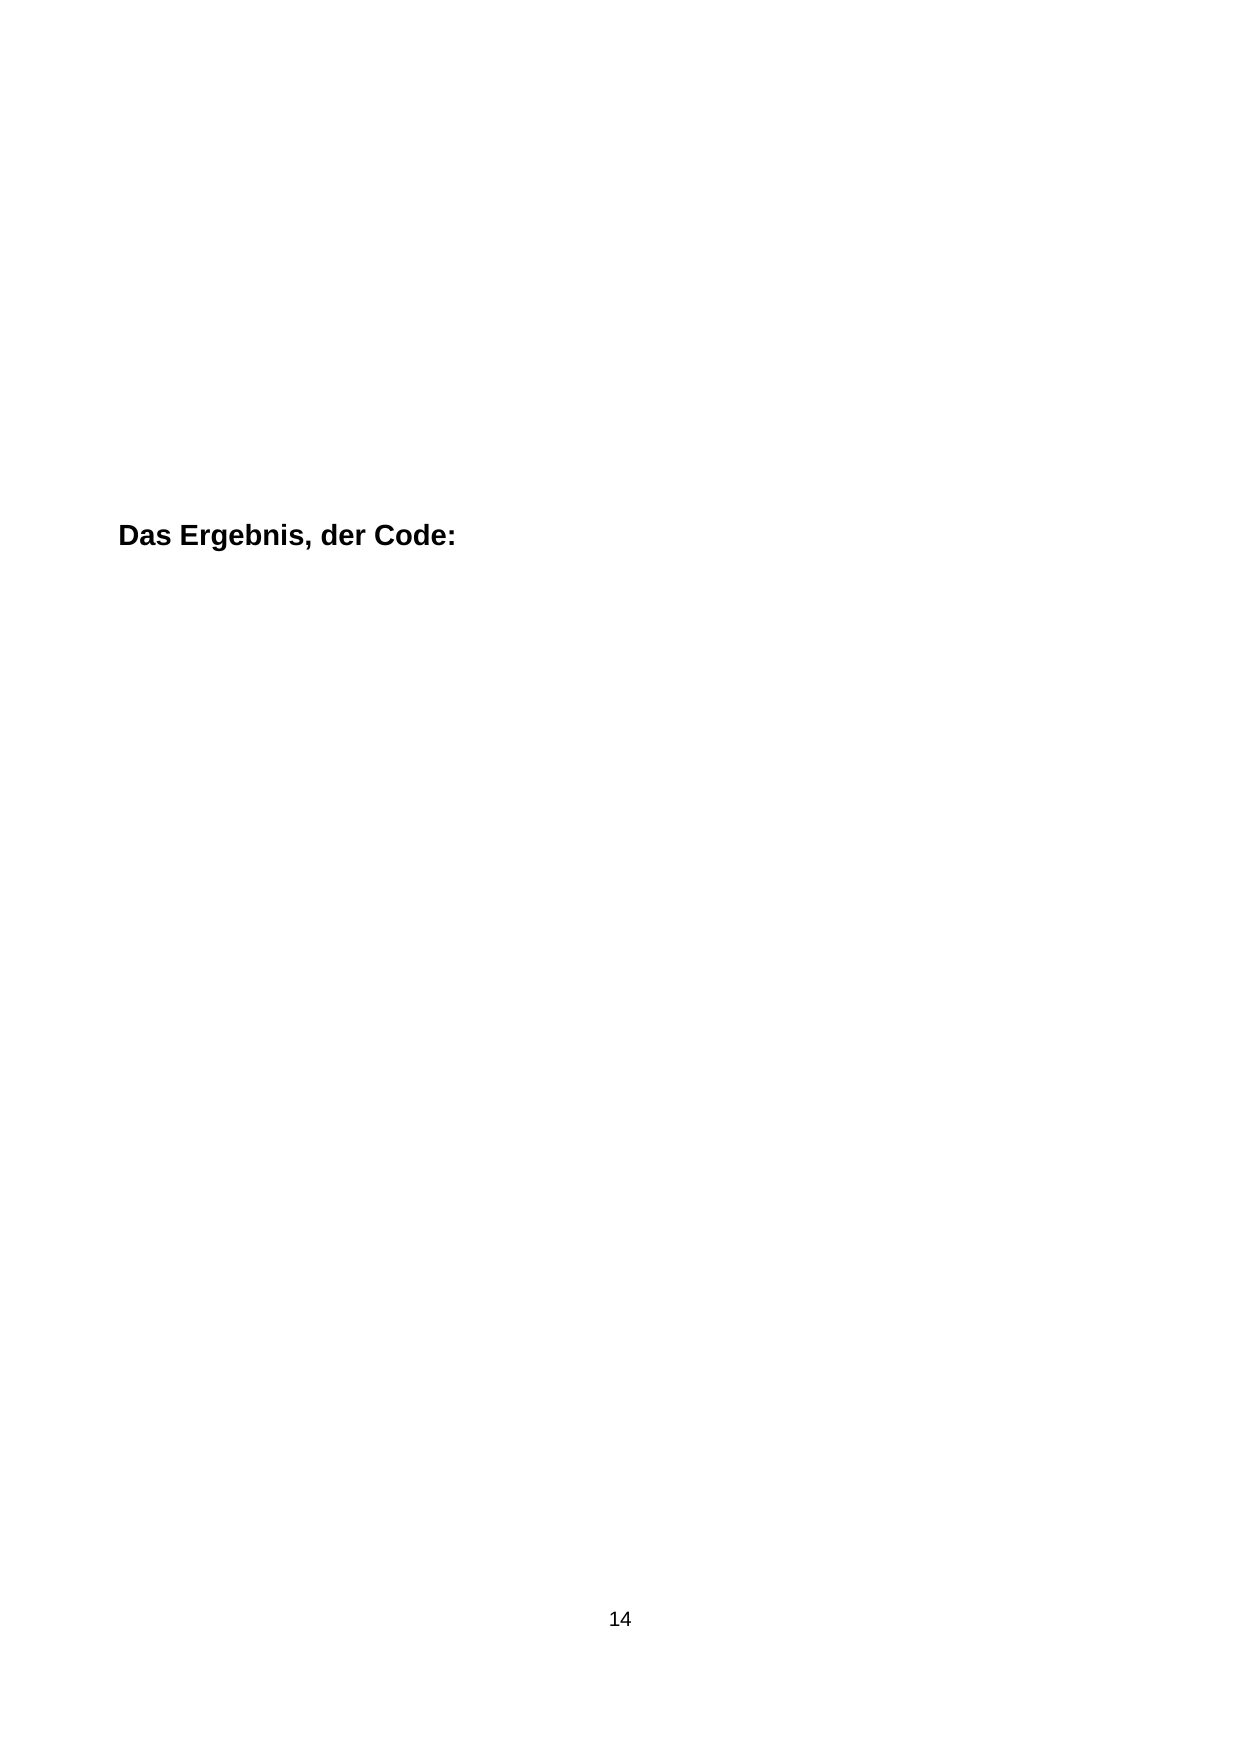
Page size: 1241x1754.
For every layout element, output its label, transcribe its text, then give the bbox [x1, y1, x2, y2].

subtitle Das Ergebnis, der Code: [118, 518, 1122, 552]
